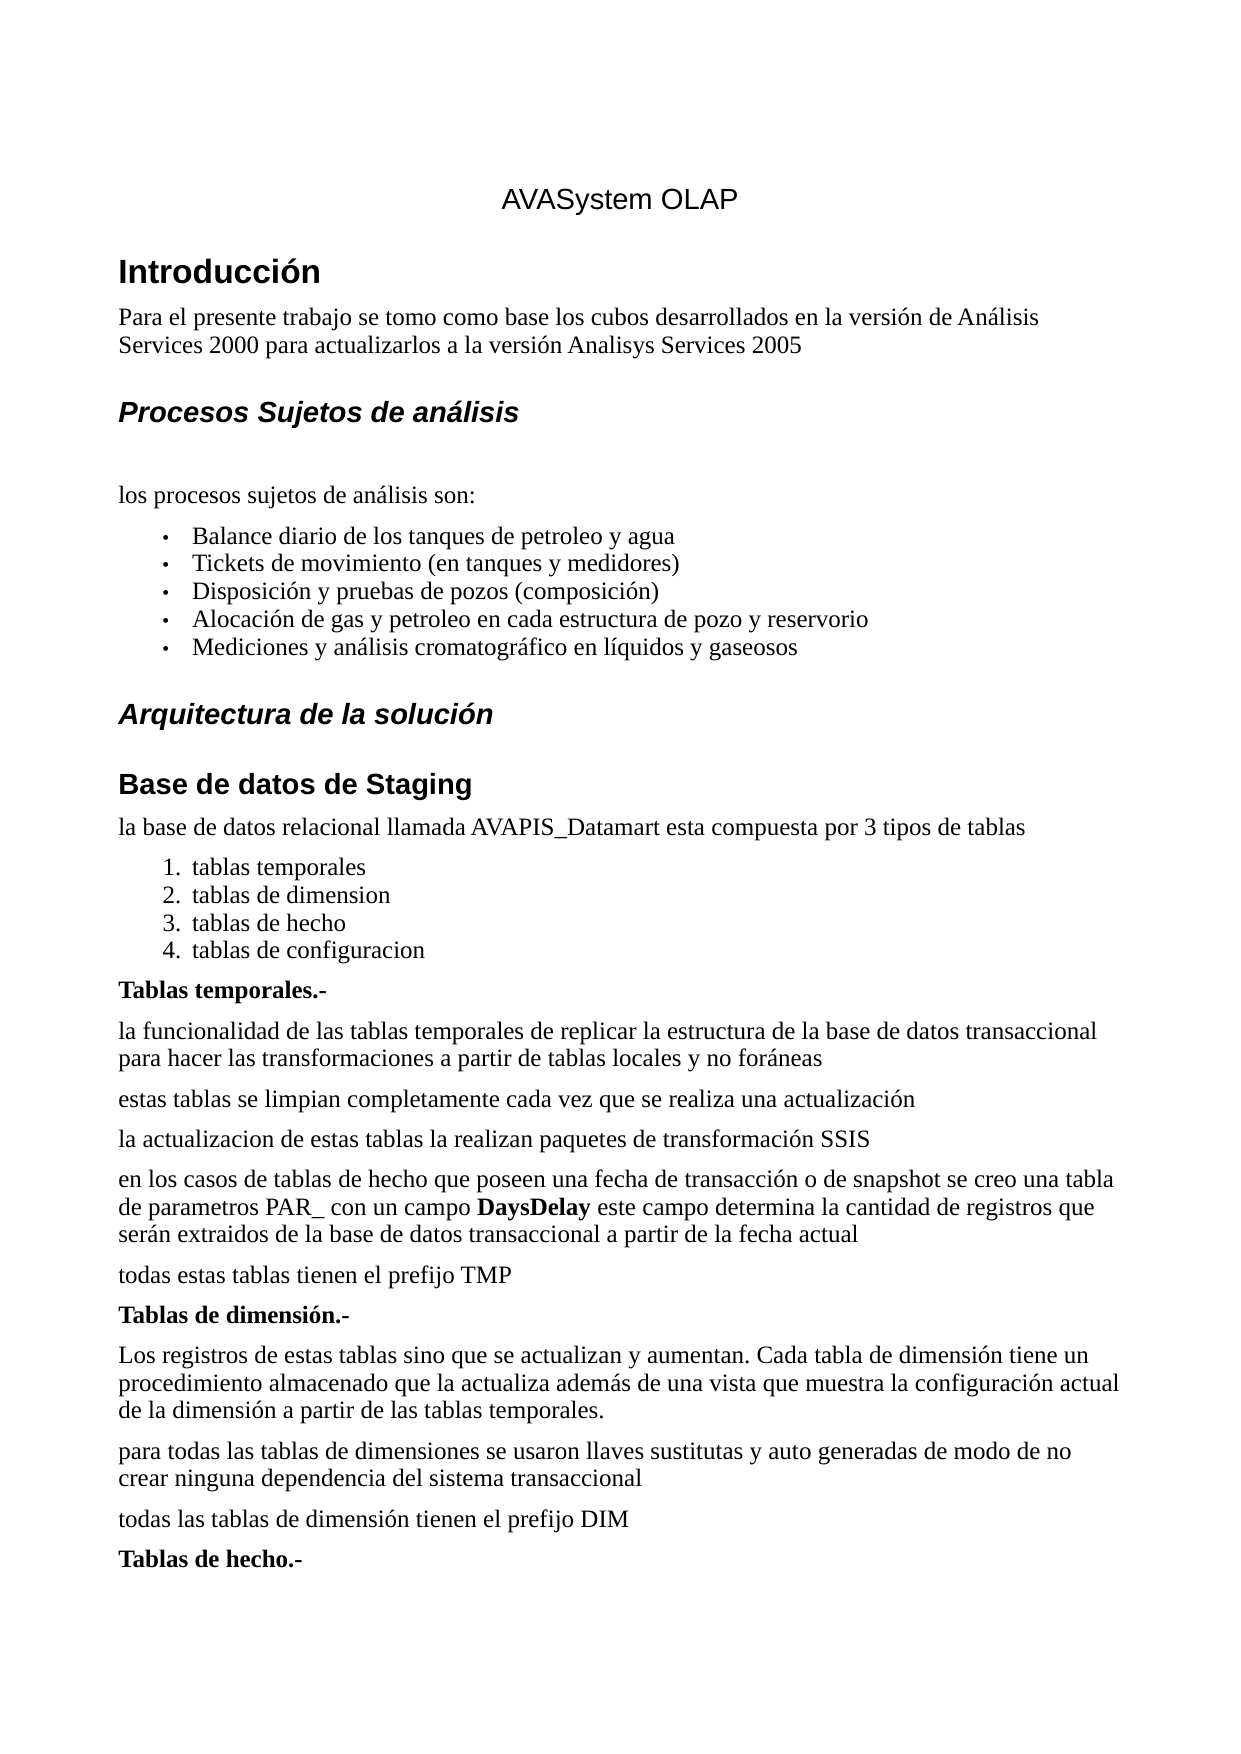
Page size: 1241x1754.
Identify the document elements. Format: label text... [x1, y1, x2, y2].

subtitle Base de datos de Staging [118, 768, 1122, 801]
text Tablas de dimensión.- [118, 1301, 1122, 1329]
text todas las tablas de dimensión tienen el prefijo DIM [118, 1505, 1122, 1532]
text los procesos sujetos de análisis son: [118, 482, 1122, 509]
text la actualizacion de estas tablas la realizan paquetes de transformación SSIS [118, 1125, 1122, 1153]
text Tablas de hecho.- [118, 1545, 1122, 1573]
list Balance diario de los tanques de petroleo y agua [162, 522, 1122, 549]
list tablas de configuracion [162, 936, 1122, 964]
list Tickets de movimiento (en tanques y medidores) [162, 549, 1122, 577]
text la funcionalidad de las tablas temporales de replicar la estructura de la base de datos transaccional para hacer las transformaciones a partir de tablas locales y no foráneas [118, 1017, 1122, 1072]
text la base de datos relacional llamada AVAPIS_Datamart esta compuesta por 3 tipos de tablas [118, 813, 1122, 841]
list Alocación de gas y petroleo en cada estructura de pozo y reservorio [162, 605, 1122, 633]
text en los casos de tablas de hecho que poseen una fecha de transacción o de snapshot se creo una tabla de parametros PAR_ con un campo DaysDelay este campo determina la cantidad de registros que serán extraidos de la base de datos transaccional a partir de la fecha actual [118, 1165, 1122, 1248]
subtitle Procesos Sujetos de análisis [118, 396, 1122, 429]
subtitle Introducción [118, 253, 1122, 291]
list tablas de dimension [162, 881, 1122, 909]
subtitle AVASystem OLAP [118, 183, 1122, 216]
text estas tablas se limpian completamente cada vez que se realiza una actualización [118, 1085, 1122, 1112]
text todas estas tablas tienen el prefijo TMP [118, 1261, 1122, 1288]
list Mediciones y análisis cromatográfico en líquidos y gaseosos [162, 633, 1122, 660]
text para todas las tablas de dimensiones se usaron llaves sustitutas y auto generadas de modo de no crear ninguna dependencia del sistema transaccional [118, 1437, 1122, 1492]
text Los registros de estas tablas sino que se actualizan y aumentan. Cada tabla de dimensión tiene un procedimiento almacenado que la actualiza además de una vista que muestra la configuración actual de la dimensión a partir de las tablas temporales. [118, 1341, 1122, 1424]
text Para el presente trabajo se tomo como base los cubos desarrollados en la versión de Análisis Services 2000 para actualizarlos a la versión Analisys Services 2005 [118, 303, 1122, 359]
text Tablas temporales.- [118, 977, 1122, 1004]
list tablas temporales [162, 853, 1122, 881]
subtitle Arquitectura de la solución [118, 698, 1122, 731]
list tablas de hecho [162, 909, 1122, 936]
list Disposición y pruebas de pozos (composición) [162, 577, 1122, 605]
